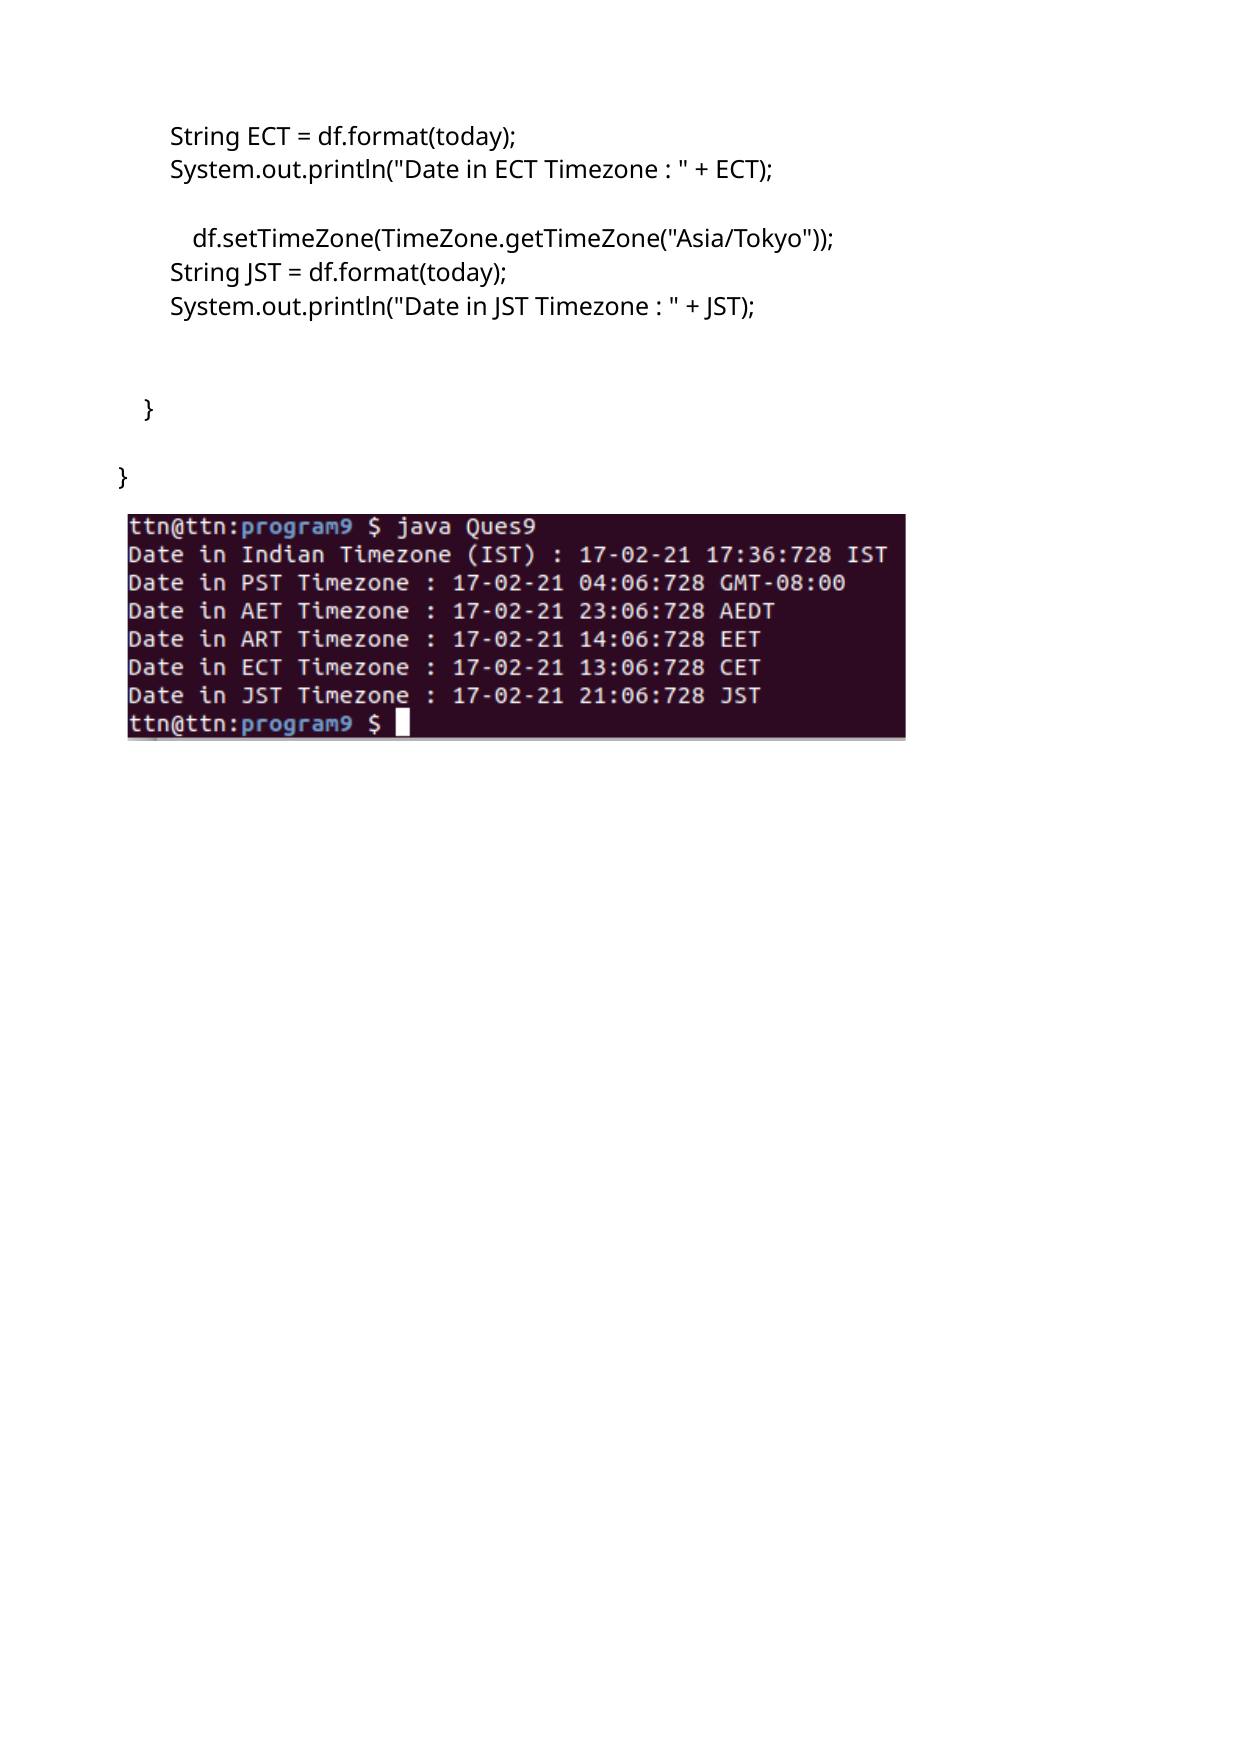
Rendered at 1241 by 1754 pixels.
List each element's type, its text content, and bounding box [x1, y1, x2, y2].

text } [118, 459, 1122, 493]
text String JST = df.format(today); [118, 254, 1122, 288]
text String ECT = df.format(today); [118, 118, 1122, 152]
text df.setTimeZone(TimeZone.getTimeZone("Asia/Tokyo")); [118, 220, 1122, 254]
picture [127, 514, 906, 741]
text } [118, 391, 1122, 425]
text System.out.println("Date in JST Timezone : " + JST); [118, 288, 1122, 322]
text System.out.println("Date in ECT Timezone : " + ECT); [118, 152, 1122, 186]
